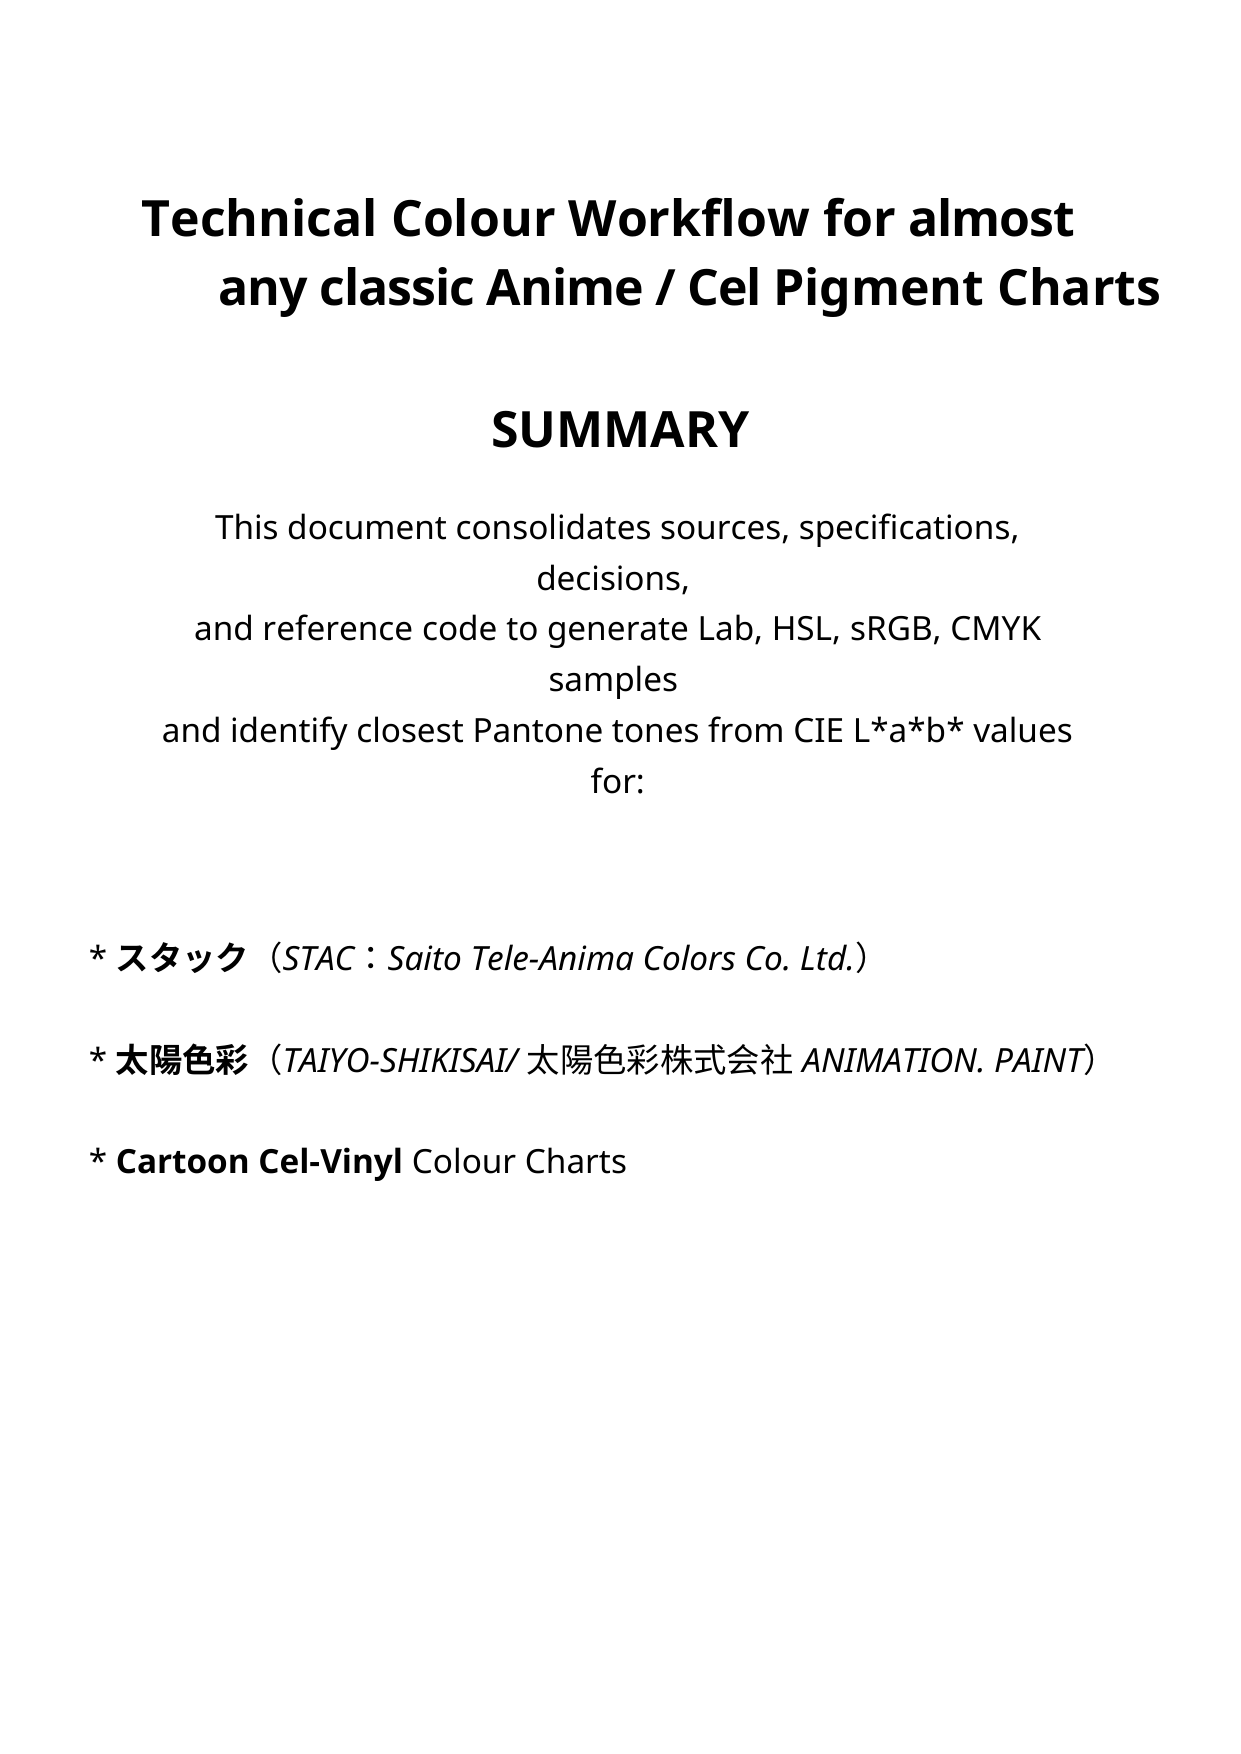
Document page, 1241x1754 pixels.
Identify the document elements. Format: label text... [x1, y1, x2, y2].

text * スタック（STAC：Saito Tele-Anima Colors Co. Ltd.） * 太陽色彩（TAIYO-SHIKISAI/ 太陽色彩株式会社 ANIMATION. PAINT） * Cartoon Cel-Vinyl Colour Charts [88, 935, 1199, 1183]
text This document consolidates sources, specifications, decisions, and reference code to generate Lab, HSL, sRGB, CMYK samples and identify closest Pantone tones from CIE L*a*b* values for: [160, 503, 1075, 803]
text SUMMARY [71, 394, 1169, 462]
text Technical Colour Workflow for almost any classic Anime / Cel Pigment Charts [142, 183, 1169, 320]
